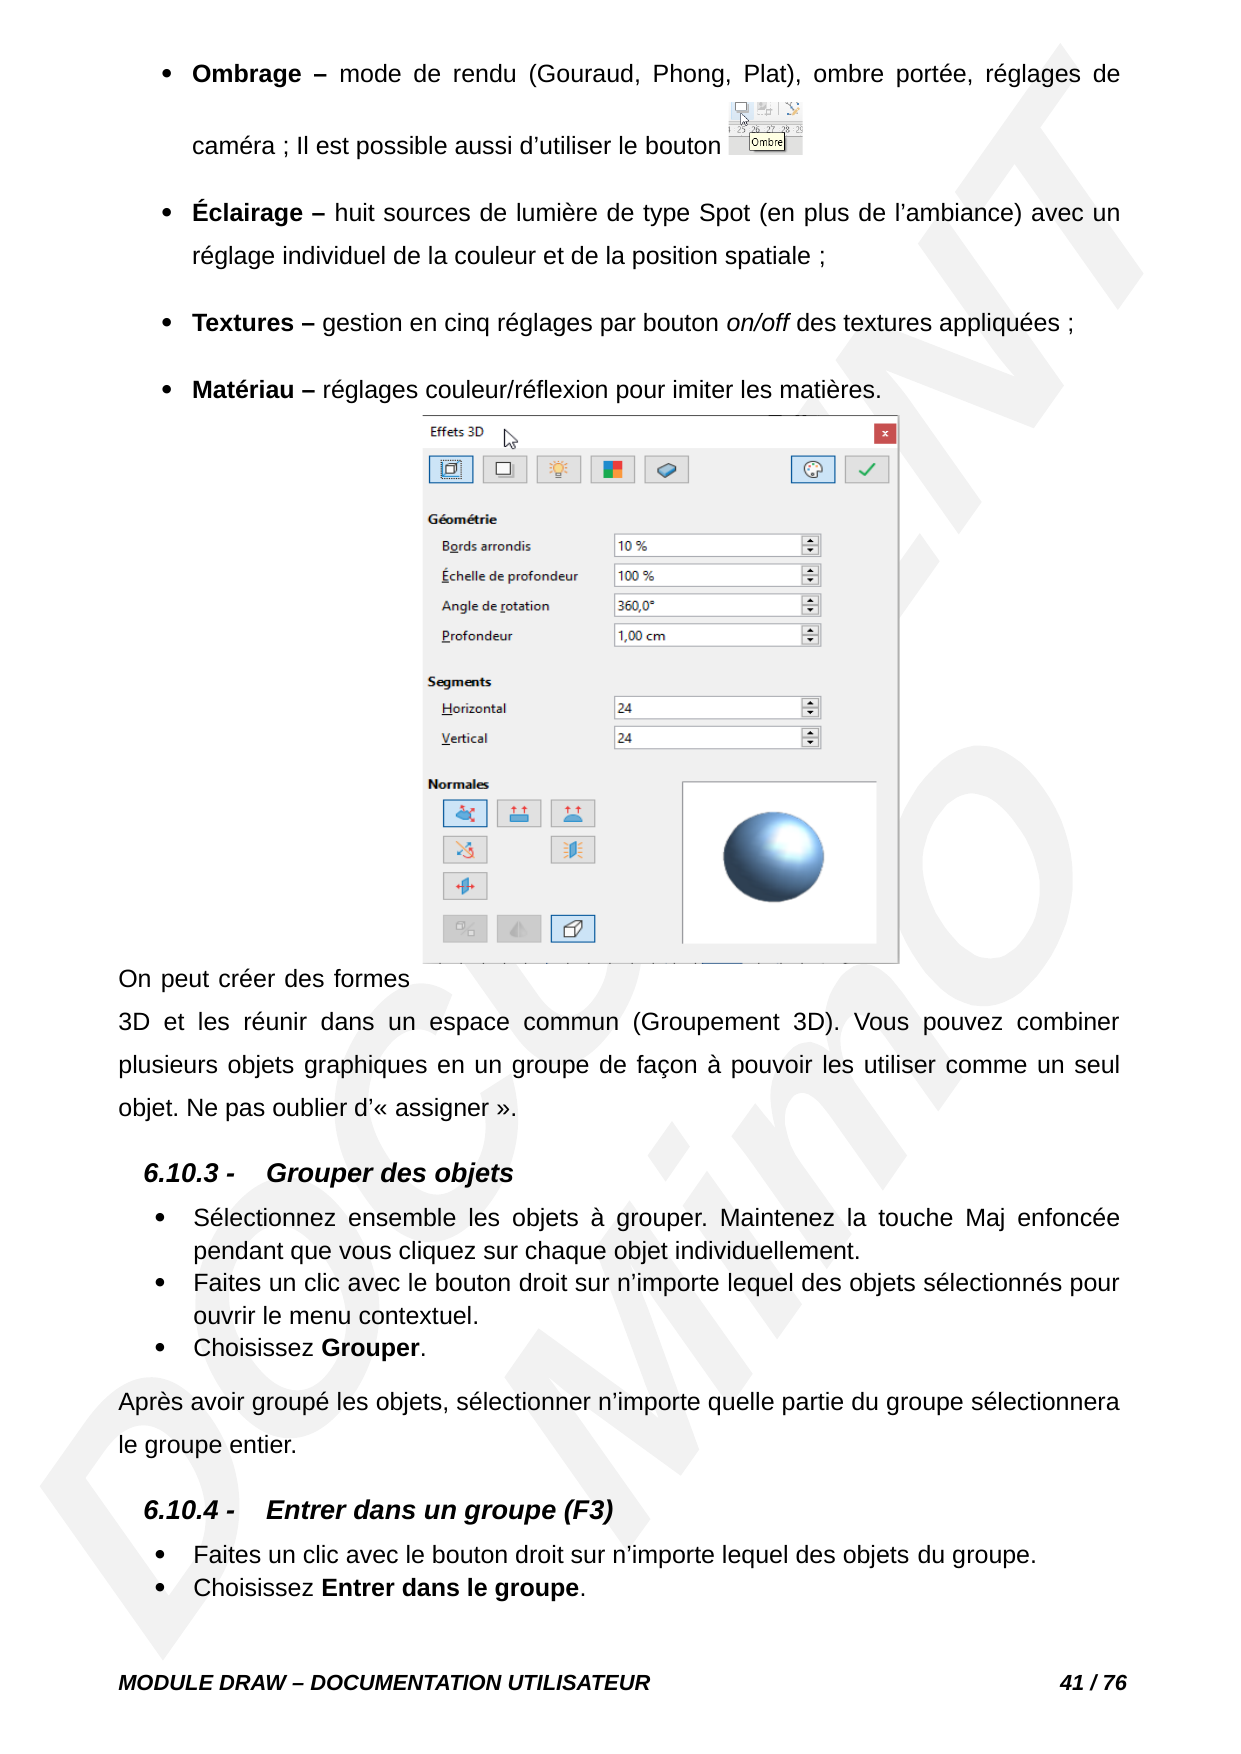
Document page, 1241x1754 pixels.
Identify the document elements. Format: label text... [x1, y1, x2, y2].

picture [728, 102, 803, 155]
list Faites un clic avec le bouton droit sur n’importe lequel des objets du groupe. [156, 1538, 1122, 1570]
subtitle Grouper des objets [143, 1157, 1122, 1188]
text Après avoir groupé les objets, sélectionner n’importe quelle partie du groupe sélectionnera le groupe entier. [118, 1387, 1122, 1459]
list Faites un clic avec le bouton droit sur n’importe lequel des objets sélectionnés pour ouvrir le menu contextuel. [156, 1266, 1122, 1331]
picture [422, 415, 900, 964]
list Sélectionnez ensemble les objets à grouper. Maintenez la touche Maj enfoncée pendant que vous cliquez sur chaque objet individuellement. [156, 1201, 1122, 1266]
list Textures – gestion en cinq réglages par bouton on/off des textures appliquées ; [162, 308, 1122, 337]
list Choisissez Grouper. [156, 1331, 1122, 1363]
list Matériau – réglages couleur/réflexion pour imiter les matières. [162, 375, 1122, 403]
list Éclairage – huit sources de lumière de type Spot (en plus de l’ambiance) avec un réglage individuel de la couleur et de la position spatiale ; [162, 198, 1122, 270]
list Choisissez Entrer dans le groupe. [156, 1570, 1122, 1603]
list Ombrage – mode de rendu (Gouraud, Phong, Plat), ombre portée, réglages de caméra ; Il est possible aussi d’utiliser le bouton [162, 59, 1122, 160]
subtitle Entrer dans un groupe (F3) [143, 1494, 1122, 1525]
text On peut créer des formes 3D et les réunir dans un espace commun (Groupement 3D). Vous pouvez combiner plusieurs objets graphiques en un groupe de façon à pouvoir les utiliser comme un seul objet. Ne pas oublier d’« assigner ». [118, 964, 1122, 1122]
